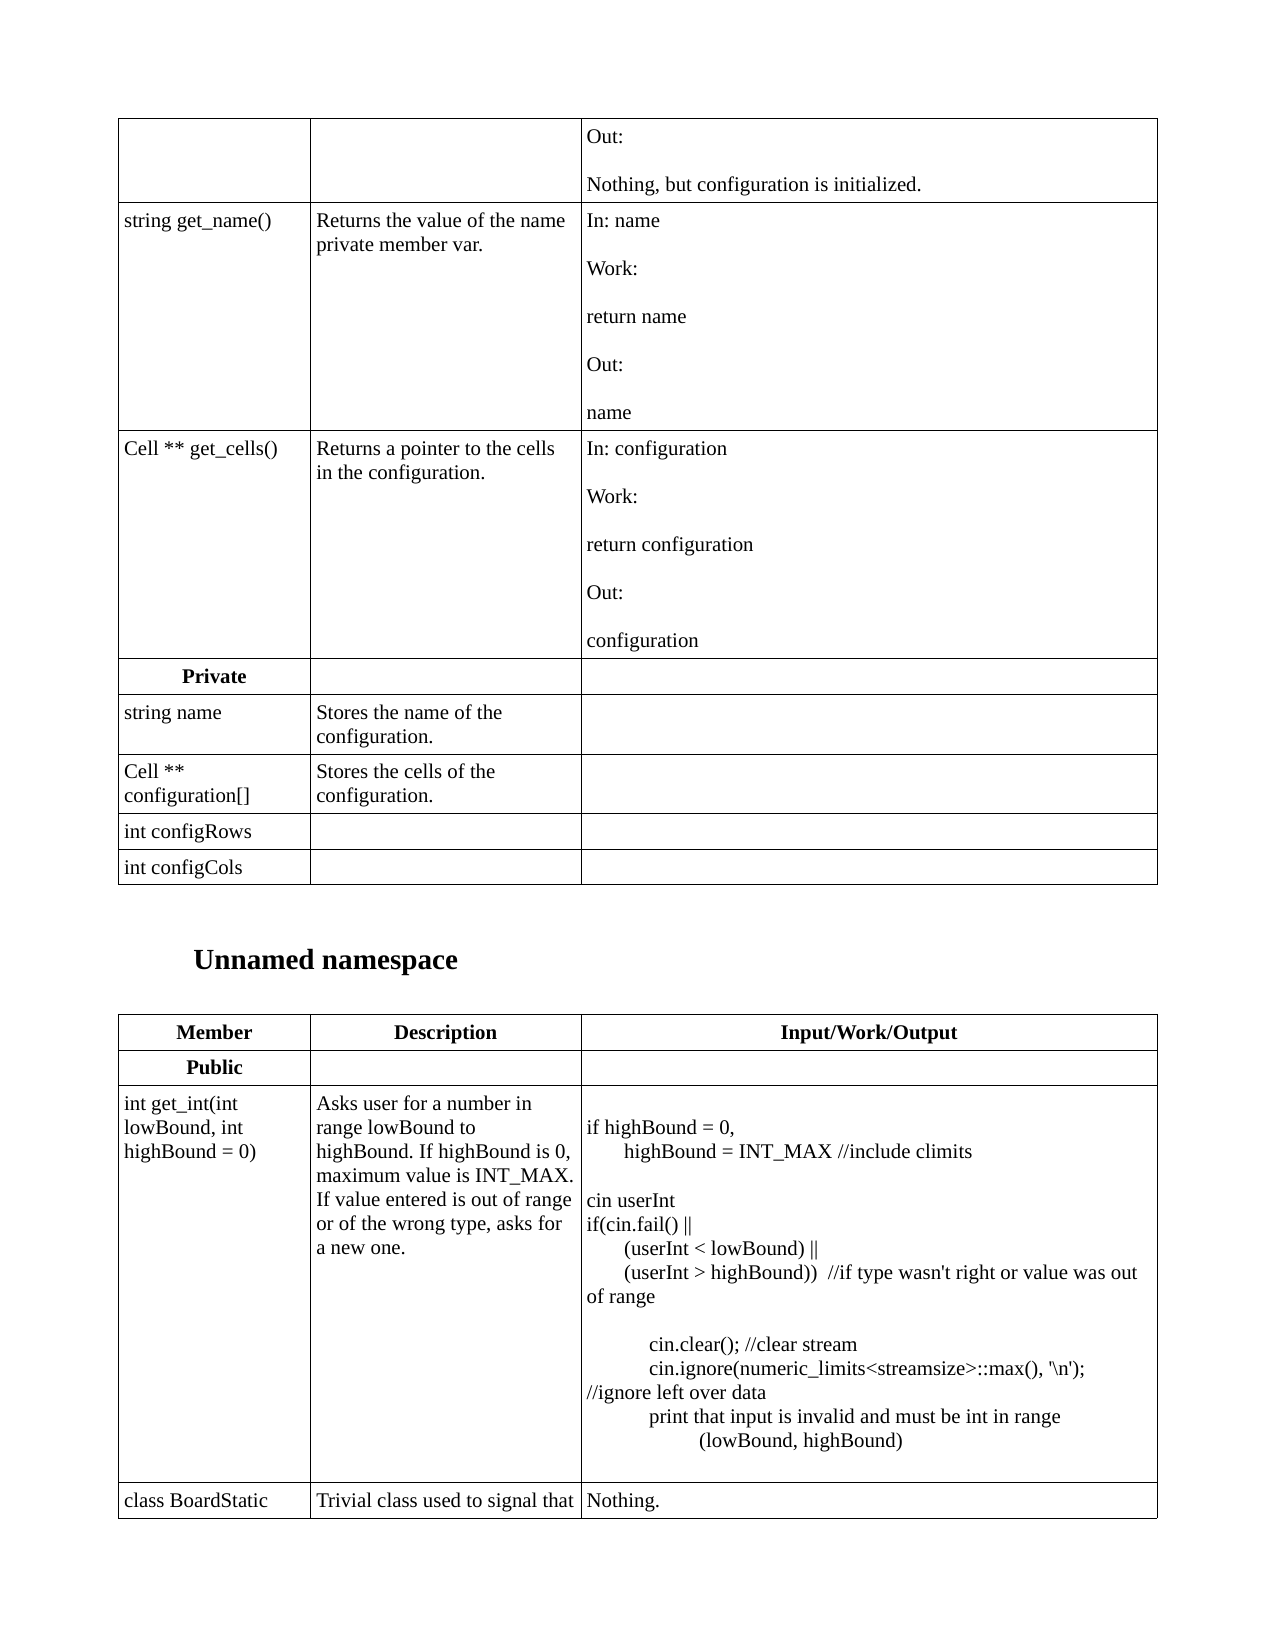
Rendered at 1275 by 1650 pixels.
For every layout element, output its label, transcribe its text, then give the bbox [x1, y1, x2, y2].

table_cell [311, 659, 581, 694]
table_cell Stores the name of the configuration. [311, 695, 581, 753]
table_cell [311, 119, 581, 202]
table_cell Nothing. [582, 1483, 1157, 1518]
table_cell Returns the value of the name private member var. [311, 203, 581, 430]
table_cell [582, 850, 1157, 884]
table_cell string name [119, 695, 310, 753]
table_cell Trivial class used to signal that [311, 1483, 581, 1518]
table_cell Cell ** configuration[] [119, 755, 310, 813]
table_cell class BoardStatic [119, 1483, 310, 1518]
table_cell Out: Nothing, but configuration is initialized. [582, 119, 1157, 202]
table_cell In: configuration Work: return configuration Out: configuration [582, 431, 1157, 658]
table_cell [311, 850, 581, 884]
table_cell [582, 695, 1157, 753]
table_cell Returns a pointer to the cells in the configuration. [311, 431, 581, 658]
table_cell int configCols [119, 850, 310, 884]
table_cell Stores the cells of the configuration. [311, 755, 581, 813]
table_cell int configRows [119, 814, 310, 849]
table_cell Public [119, 1051, 310, 1085]
table_cell string get_name() [119, 203, 310, 430]
table_cell In: name Work: return name Out: name [582, 203, 1157, 430]
table_cell [311, 1051, 581, 1085]
table_cell if highBound = 0, highBound = INT_MAX //include climits cin userInt if(cin.fail() || (userInt < lowBound) || (userInt > highBound)) //if type wasn't right or value was out of range cin.clear(); //clear stream cin.ignore(numeric_limits<streamsize>::max(), '\n'); //ignore left over data print that input is invalid and must be int in range (lowBound, highBound) [582, 1086, 1157, 1482]
text Unnamed namespace [118, 942, 1157, 976]
table_header Description [311, 1015, 581, 1049]
table_cell Asks user for a number in range lowBound to highBound. If highBound is 0, maximum value is INT_MAX. If value entered is out of range or of the wrong type, asks for a new one. [311, 1086, 581, 1482]
table_cell [119, 119, 310, 202]
table_header Member [119, 1015, 310, 1049]
table_cell [582, 1051, 1157, 1085]
table_cell [582, 814, 1157, 849]
table_cell int get_int(int lowBound, int highBound = 0) [119, 1086, 310, 1482]
table_cell [311, 814, 581, 849]
table_cell [582, 755, 1157, 813]
table_cell [582, 659, 1157, 694]
table_cell Private [119, 659, 310, 694]
table_cell Cell ** get_cells() [119, 431, 310, 658]
table_header Input/Work/Output [582, 1015, 1157, 1049]
